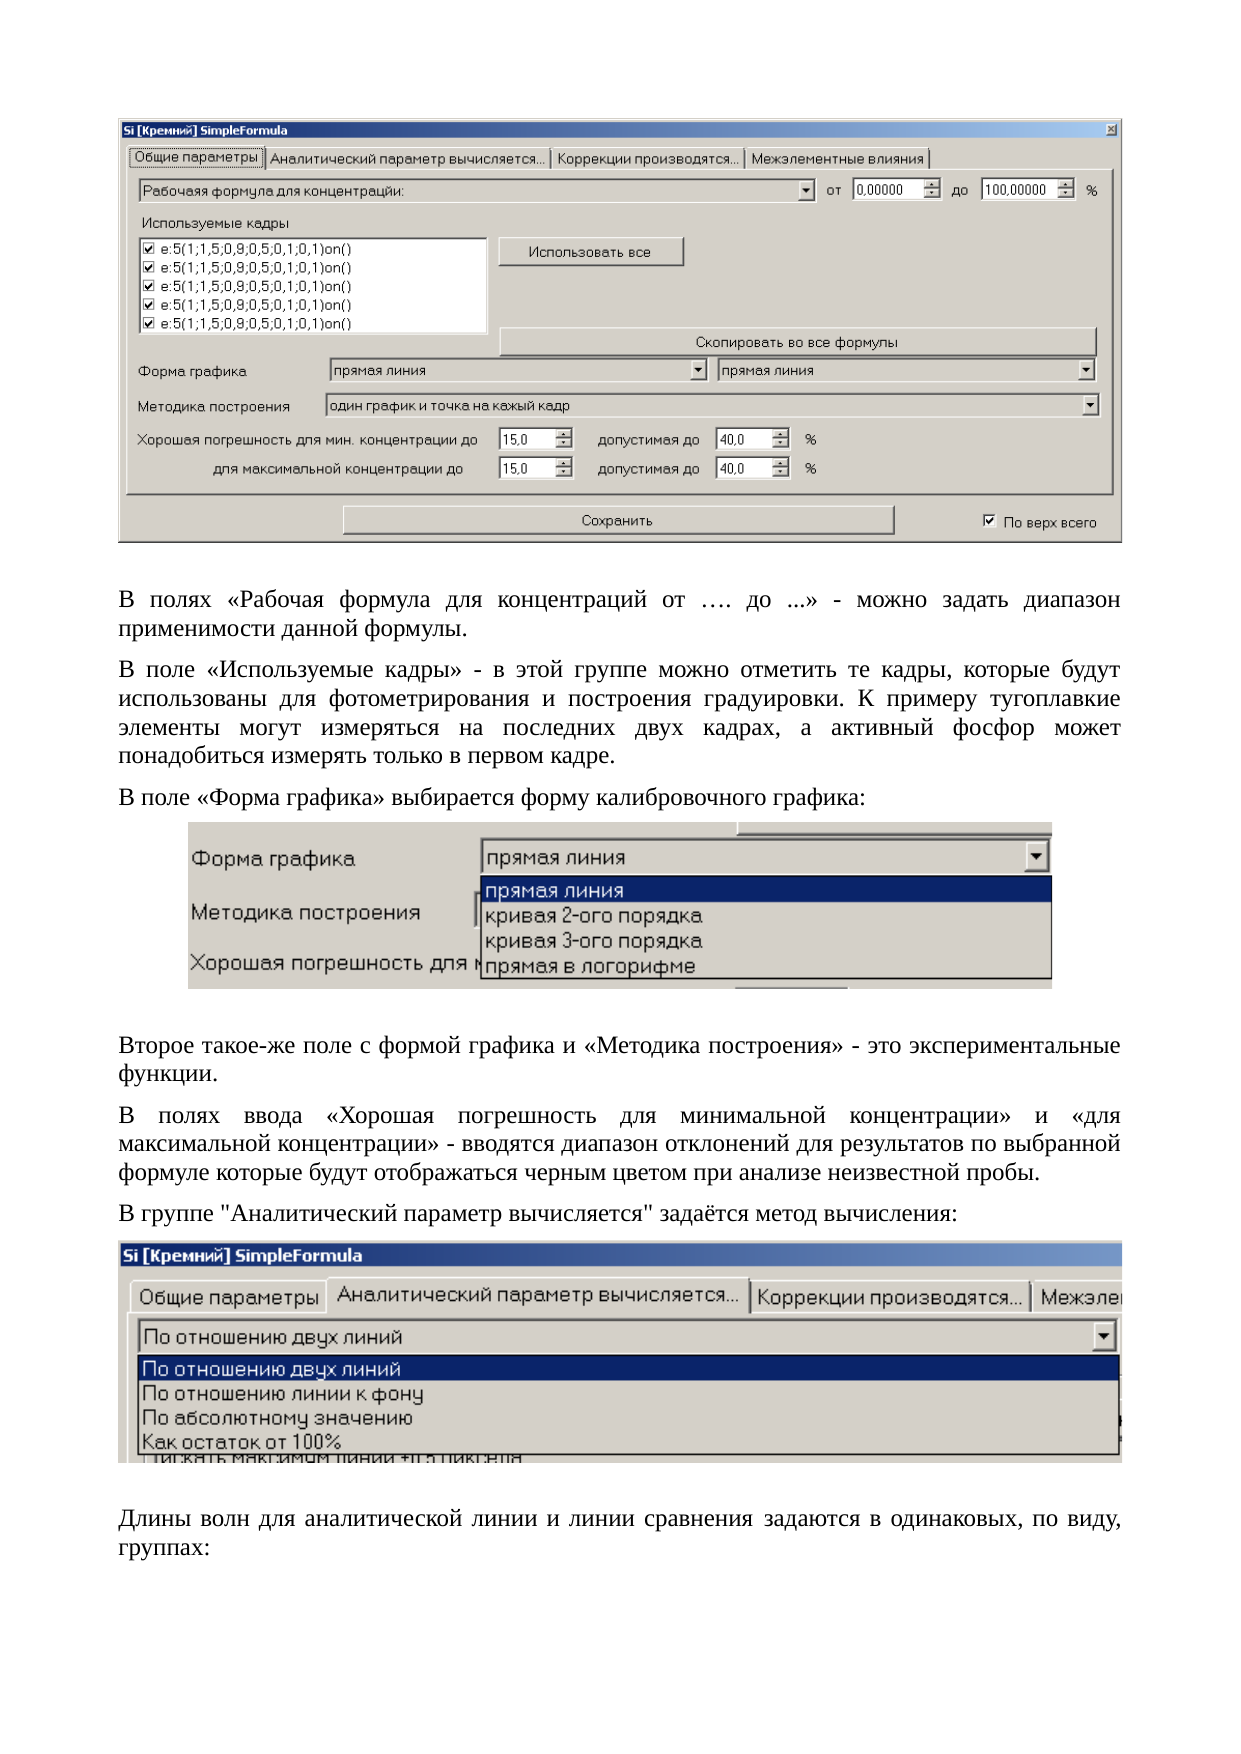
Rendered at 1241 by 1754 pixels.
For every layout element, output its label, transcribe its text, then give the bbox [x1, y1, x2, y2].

text В группе "Аналитический параметр вычисляется" задаётся метод вычисления: [118, 1198, 1122, 1227]
picture [118, 1239, 1123, 1463]
text В поле «Форма графика» выбирается форму калибровочного графика: [118, 782, 1122, 810]
text В поле «Используемые кадры» - в этой группе можно отметить те кадры, которые будут использованы для фотометрирования и построения градуировки. К примеру тугоплавкие элементы могут измеряться на последних двух кадрах, а активный фосфор может понадобиться измерять только в первом кадре. [118, 654, 1122, 769]
text В полях «Рабочая формула для концентраций от …. до ...» - можно задать диапазон применимости данной формулы. [118, 584, 1122, 642]
text Длины волн для аналитической линии и линии сравнения задаются в одинаковых, по виду, группах: [118, 1503, 1122, 1561]
picture [188, 822, 1053, 989]
text Второе такое-же поле с формой графика и «Методика построения» - это экспериментальные функции. [118, 1030, 1122, 1087]
picture [118, 118, 1123, 543]
text В полях ввода «Хорошая погрешность для минимальной концентрации» и «для максимальной концентрации» - вводятся диапазон отклонений для результатов по выбранной формуле которые будут отображаться черным цветом при анализе неизвестной пробы. [118, 1100, 1122, 1186]
